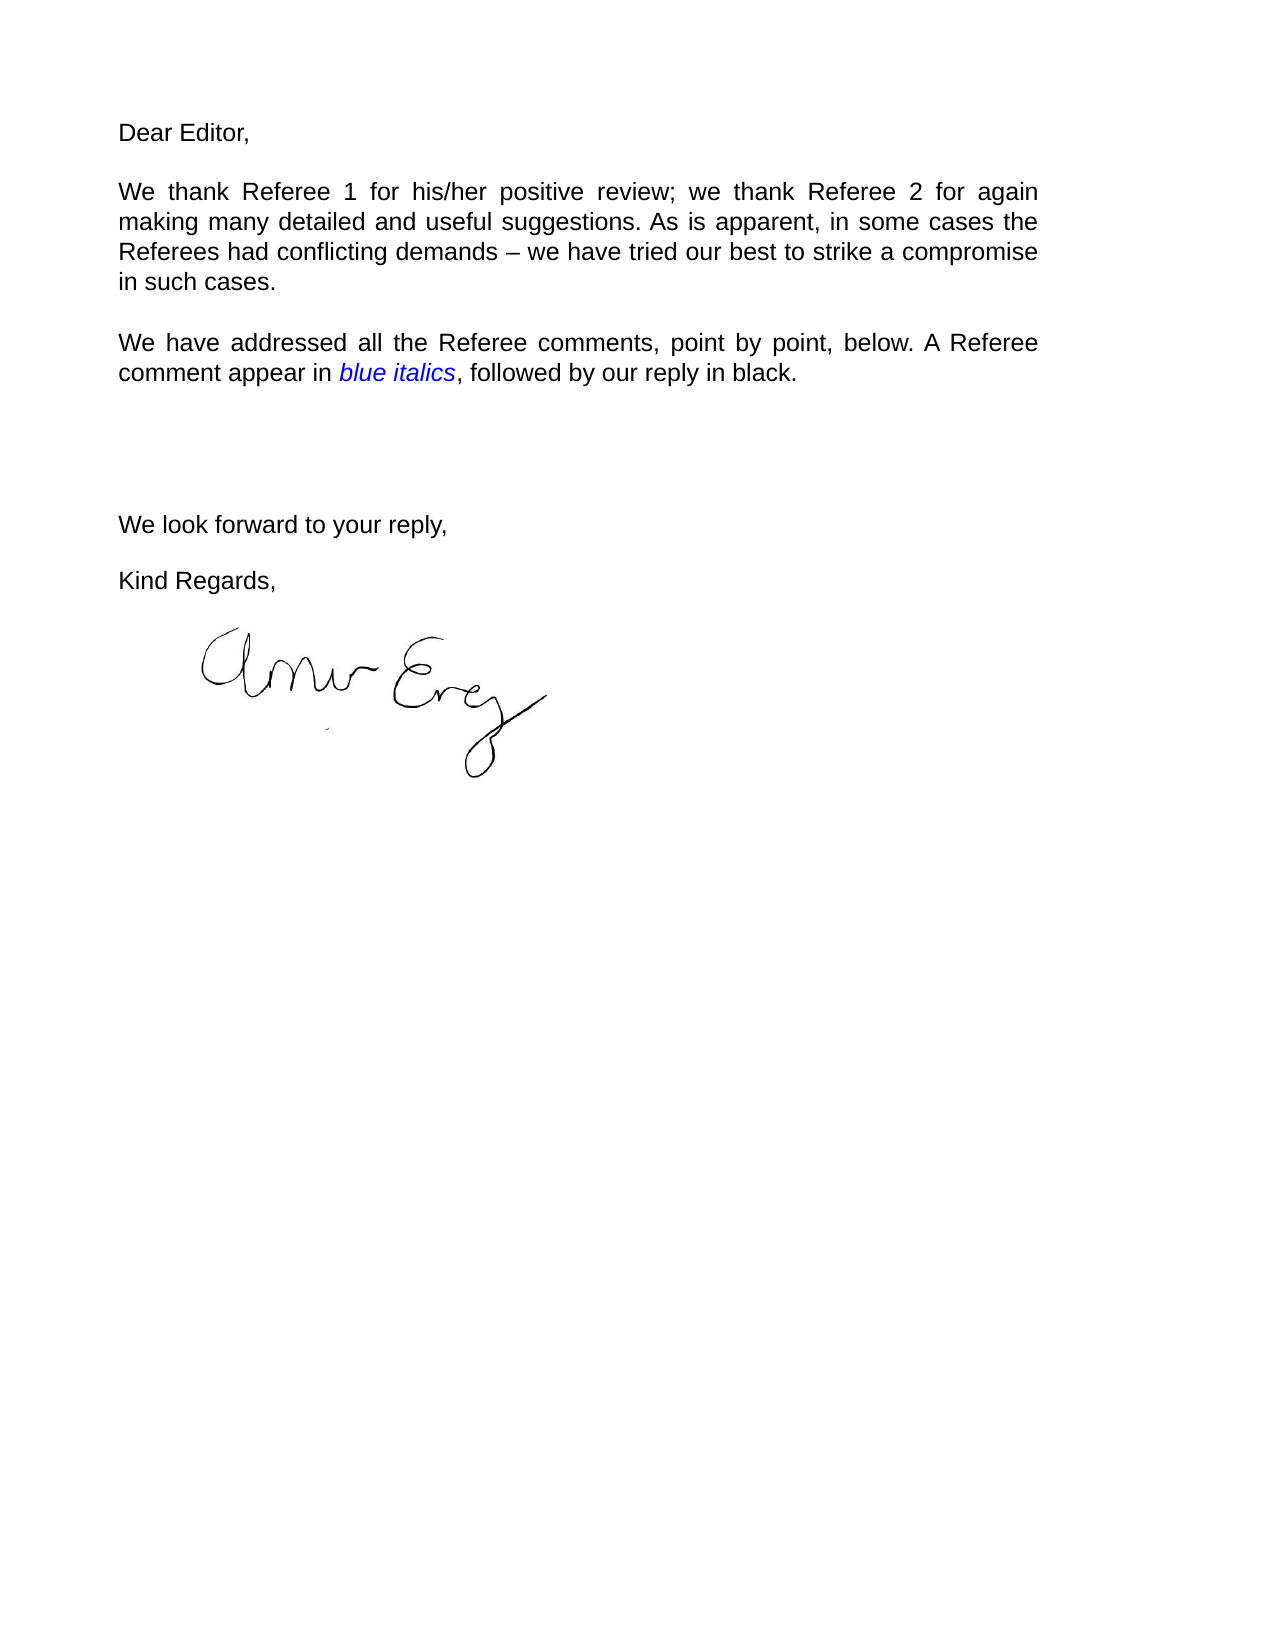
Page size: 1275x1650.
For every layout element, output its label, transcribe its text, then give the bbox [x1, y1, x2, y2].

text Kind Regards, [118, 566, 1157, 595]
picture [199, 626, 549, 780]
text Dear Editor, [118, 118, 1157, 147]
text We thank Referee 1 for his/her positive review; we thank Referee 2 for again making many detailed and useful suggestions. As is apparent, in some cases the Referees had conflicting demands – we have tried our best to strike a compromise in such cases. [118, 177, 1040, 296]
text We have addressed all the Referee comments, point by point, below. A Referee comment appear in blue italics, followed by our reply in black. [118, 327, 1040, 386]
text We look forward to your reply, [118, 510, 1157, 539]
